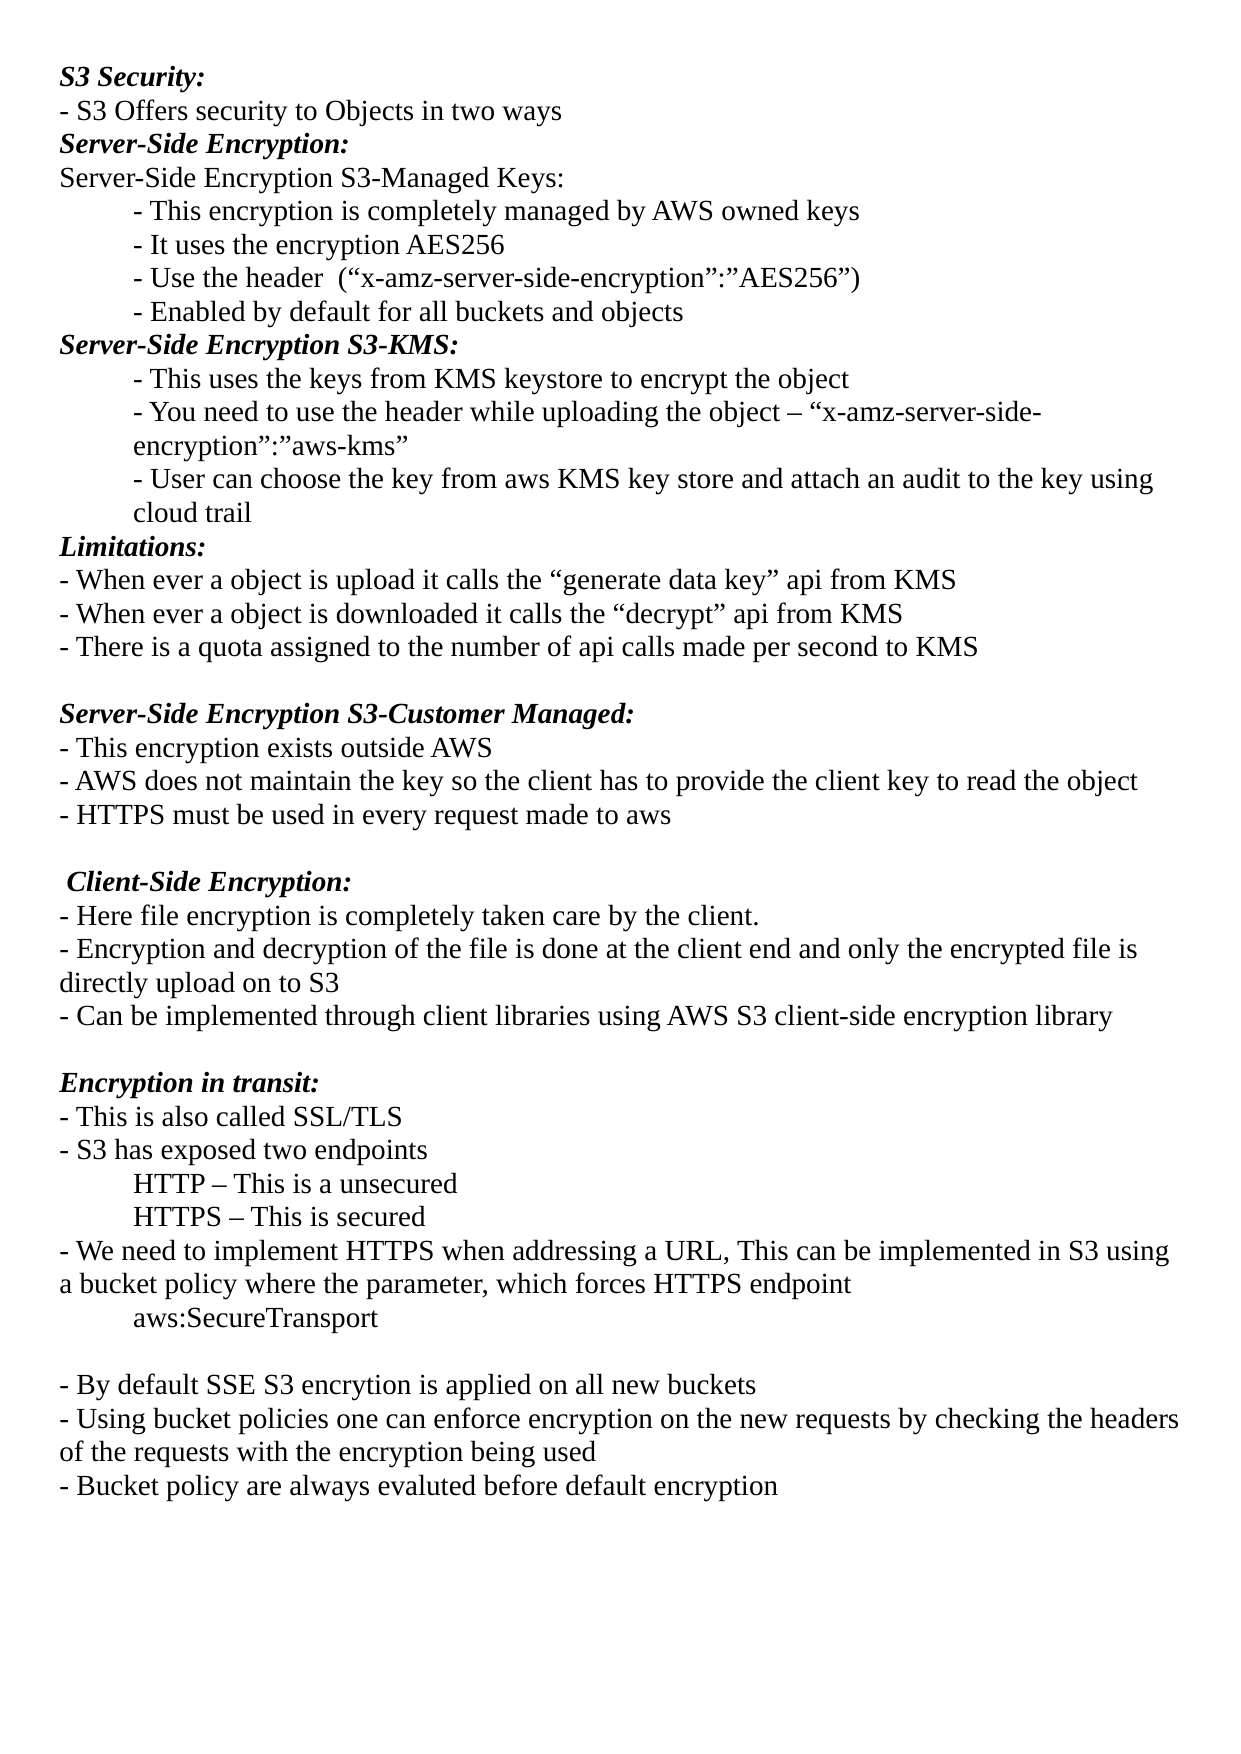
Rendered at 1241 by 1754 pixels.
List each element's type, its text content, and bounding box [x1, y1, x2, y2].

text Encryption in transit: [59, 1065, 1181, 1099]
text - When ever a object is downloaded it calls the “decrypt” api from KMS [59, 596, 1181, 629]
text - This uses the keys from KMS keystore to encrypt the object [59, 361, 1181, 394]
text - Can be implemented through client libraries using AWS S3 client-side encryption library [59, 998, 1181, 1032]
text - AWS does not maintain the key so the client has to provide the client key to read the object [59, 763, 1181, 797]
text - There is a quota assigned to the number of api calls made per second to KMS [59, 629, 1181, 663]
text Server-Side Encryption S3-Managed Keys: [59, 160, 1181, 193]
text Server-Side Encryption S3-Customer Managed: [59, 696, 1181, 730]
text - This encryption exists outside AWS [59, 730, 1181, 763]
text - Encryption and decryption of the file is done at the client end and only the encrypted file is directly upload on to S3 [59, 931, 1181, 998]
text - S3 Offers security to Objects in two ways [59, 93, 1181, 126]
text HTTPS – This is secured [59, 1199, 1181, 1233]
text Server-Side Encryption: [59, 126, 1181, 160]
text - S3 has exposed two endpoints [59, 1132, 1181, 1166]
text HTTP – This is a unsecured [59, 1166, 1181, 1199]
text - It uses the encryption AES256 [59, 227, 1181, 260]
text - Here file encryption is completely taken care by the client. [59, 898, 1181, 931]
text - HTTPS must be used in every request made to aws [59, 797, 1181, 831]
text aws:SecureTransport [59, 1300, 1181, 1334]
text - This is also called SSL/TLS [59, 1099, 1181, 1132]
text Server-Side Encryption S3-KMS: [59, 327, 1181, 361]
text - By default SSE S3 encrytion is applied on all new buckets [59, 1367, 1181, 1401]
text - When ever a object is upload it calls the “generate data key” api from KMS [59, 562, 1181, 596]
text - User can choose the key from aws KMS key store and attach an audit to the key using cloud trail [59, 462, 1181, 529]
text - Use the header (“x-amz-server-side-encryption”:”AES256”) [59, 260, 1181, 294]
text - Using bucket policies one can enforce encryption on the new requests by checking the headers of the requests with the encryption being used [59, 1401, 1181, 1468]
text Client-Side Encryption: [59, 864, 1181, 898]
text Limitations: [59, 529, 1181, 562]
text - We need to implement HTTPS when addressing a URL, This can be implemented in S3 using a bucket policy where the parameter, which forces HTTPS endpoint [59, 1233, 1181, 1300]
text - You need to use the header while uploading the object – “x-amz-server-side- encryption”:”aws-kms” [59, 394, 1181, 462]
text S3 Security: [59, 59, 1181, 93]
text - This encryption is completely managed by AWS owned keys [59, 193, 1181, 227]
text - Bucket policy are always evaluted before default encryption [59, 1468, 1181, 1501]
text - Enabled by default for all buckets and objects [59, 294, 1181, 327]
